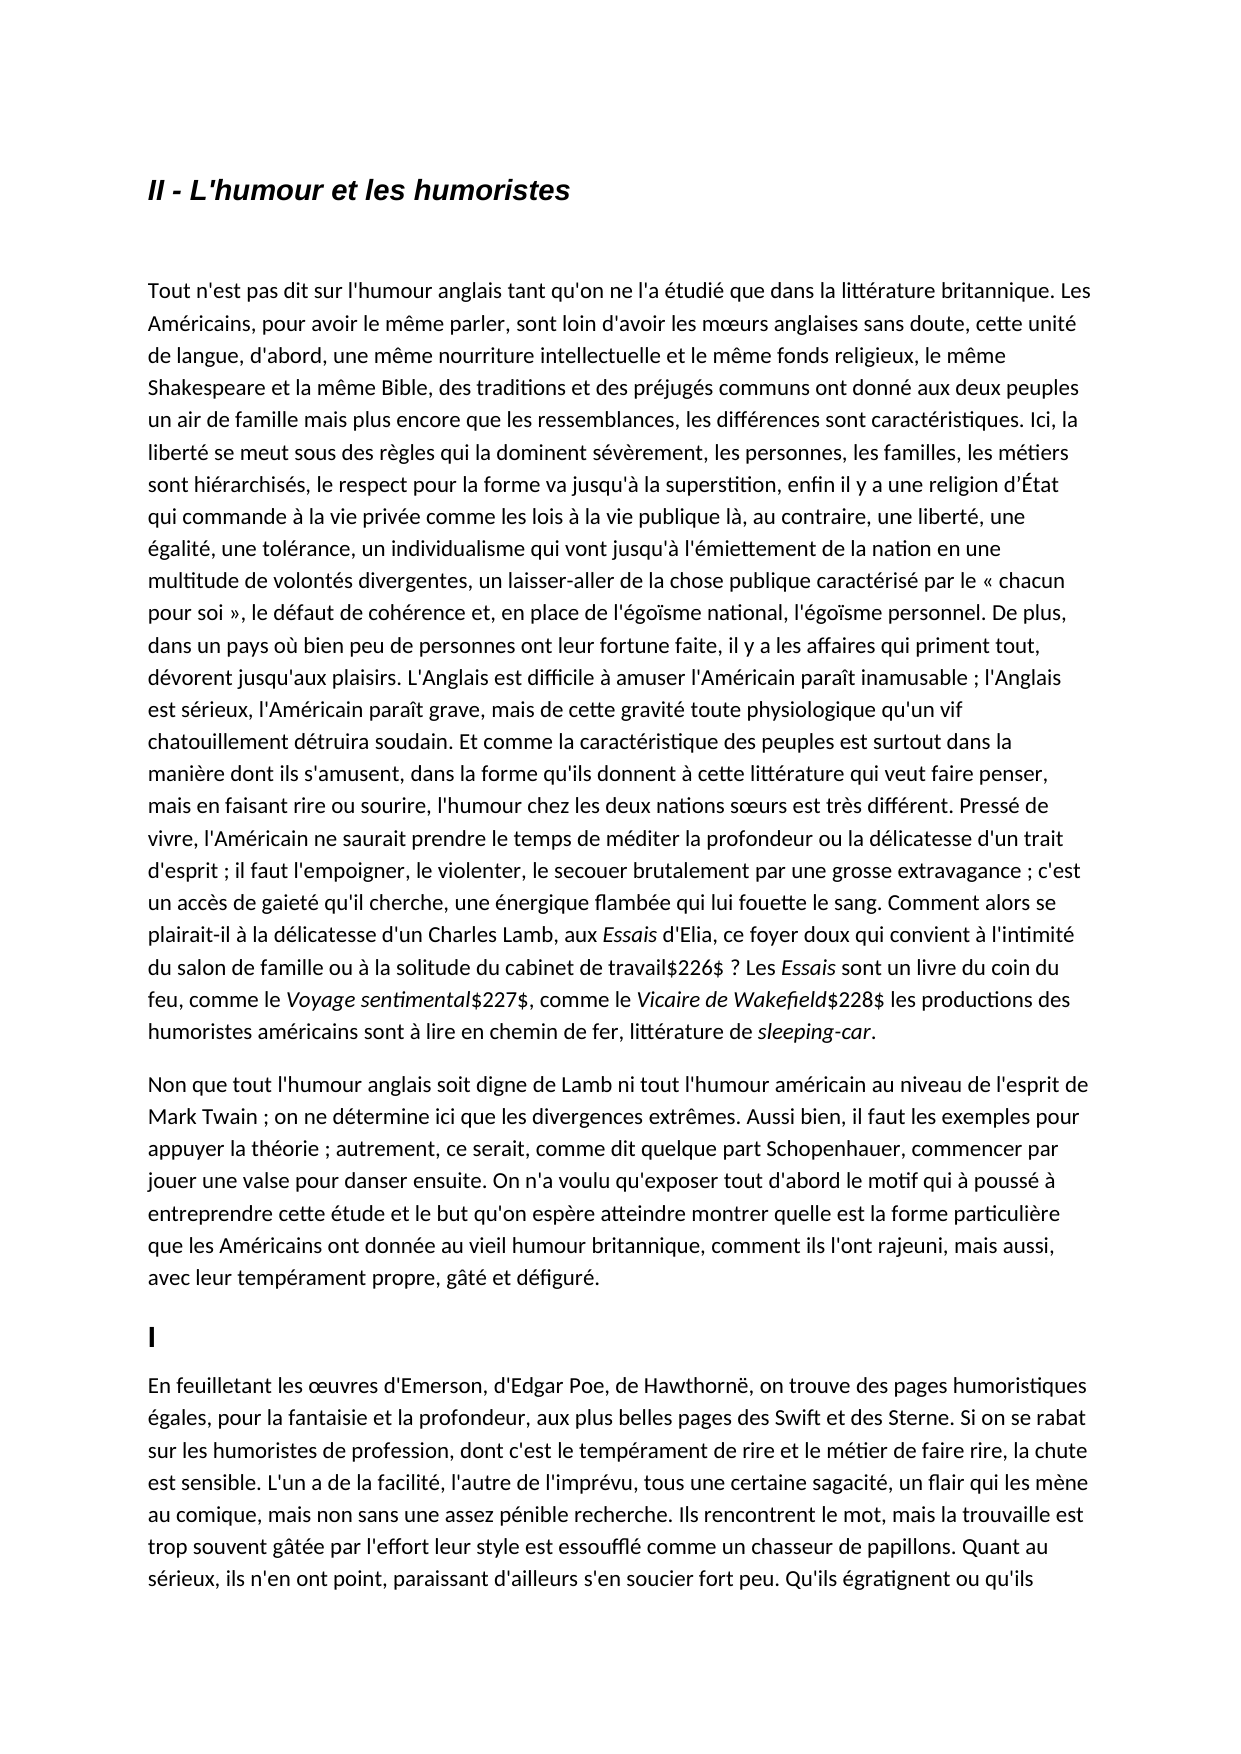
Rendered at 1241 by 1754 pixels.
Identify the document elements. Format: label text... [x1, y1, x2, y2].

subtitle I [148, 1320, 1093, 1354]
text Non que tout l'humour anglais soit digne de Lamb ni tout l'humour américain au niveau de l'esprit de Mark Twain ; on ne détermine ici que les divergences extrêmes. Aussi bien, il faut les exemples pour appuyer la théorie ; autrement, ce serait, comme dit quelque part Schopenhauer, commencer par jouer une valse pour danser ensuite. On n'a voulu qu'exposer tout d'abord le motif qui à poussé à entreprendre cette étude et le but qu'on espère atteindre montrer quelle est la forme particulière que les Américains ont donnée au vieil humour britannique, comment ils l'ont rajeuni, mais aussi, avec leur tempérament propre, gâté et défiguré. [148, 1070, 1093, 1291]
text En feuilletant les œuvres d'Emerson, d'Edgar Poe, de Hawthornë, on trouve des pages humoristiques égales, pour la fantaisie et la profondeur, aux plus belles pages des Swift et des Sterne. Si on se rabat sur les humoristes de profession, dont c'est le tempérament de rire et le métier de faire rire, la chute est sensible. L'un a de la facilité, l'autre de l'imprévu, tous une certaine sagacité, un flair qui les mène au comique, mais non sans une assez pénible recherche. Ils rencontrent le mot, mais la trouvaille est trop souvent gâtée par l'effort leur style est essoufflé comme un chasseur de papillons. Quant au sérieux, ils n'en ont point, paraissant d'ailleurs s'en soucier fort peu. Qu'ils égratignent ou qu'ils [148, 1371, 1093, 1592]
text Tout n'est pas dit sur l'humour anglais tant qu'on ne l'a étudié que dans la littérature britannique. Les Américains, pour avoir le même parler, sont loin d'avoir les mœurs anglaises sans doute, cette unité de langue, d'abord, une même nourriture intellectuelle et le même fonds religieux, le même Shakespeare et la même Bible, des traditions et des préjugés communs ont donné aux deux peuples un air de famille mais plus encore que les ressemblances, les différences sont caractéristiques. Ici, la liberté se meut sous des règles qui la dominent sévèrement, les personnes, les familles, les métiers sont hiérarchisés, le respect pour la forme va jusqu'à la superstition, enfin il y a une religion d’État qui commande à la vie privée comme les lois à la vie publique là, au contraire, une liberté, une égalité, une tolérance, un individualisme qui vont jusqu'à l'émiettement de la nation en une multitude de volontés divergentes, un laisser-aller de la chose publique caractérisé par le « chacun pour soi », le défaut de cohérence et, en place de l'égoïsme national, l'égoïsme personnel. De plus, dans un pays où bien peu de personnes ont leur fortune faite, il y a les affaires qui priment tout, dévorent jusqu'aux plaisirs. L'Anglais est difficile à amuser l'Américain paraît inamusable ; l'Anglais est sérieux, l'Américain paraît grave, mais de cette gravité toute physiologique qu'un vif chatouillement détruira soudain. Et comme la caractéristique des peuples est surtout dans la manière dont ils s'amusent, dans la forme qu'ils donnent à cette littérature qui veut faire penser, mais en faisant rire ou sourire, l'humour chez les deux nations sœurs est très différent. Pressé de vivre, l'Américain ne saurait prendre le temps de méditer la profondeur ou la délicatesse d'un trait d'esprit ; il faut l'empoigner, le violenter, le secouer brutalement par une grosse extravagance ; c'est un accès de gaieté qu'il cherche, une énergique flambée qui lui fouette le sang. Comment alors se plairait-il à la délicatesse d'un Charles Lamb, aux Essais d'Elia, ce foyer doux qui convient à l'intimité du salon de famille ou à la solitude du cabinet de travail$226$ ? Les Essais sont un livre du coin du feu, comme le Voyage sentimental$227$, comme le Vicaire de Wakefield$228$ les productions des humoristes américains sont à lire en chemin de fer, littérature de sleeping-car. [148, 277, 1093, 1045]
subtitle II - L'humour et les humoristes [148, 173, 1093, 206]
